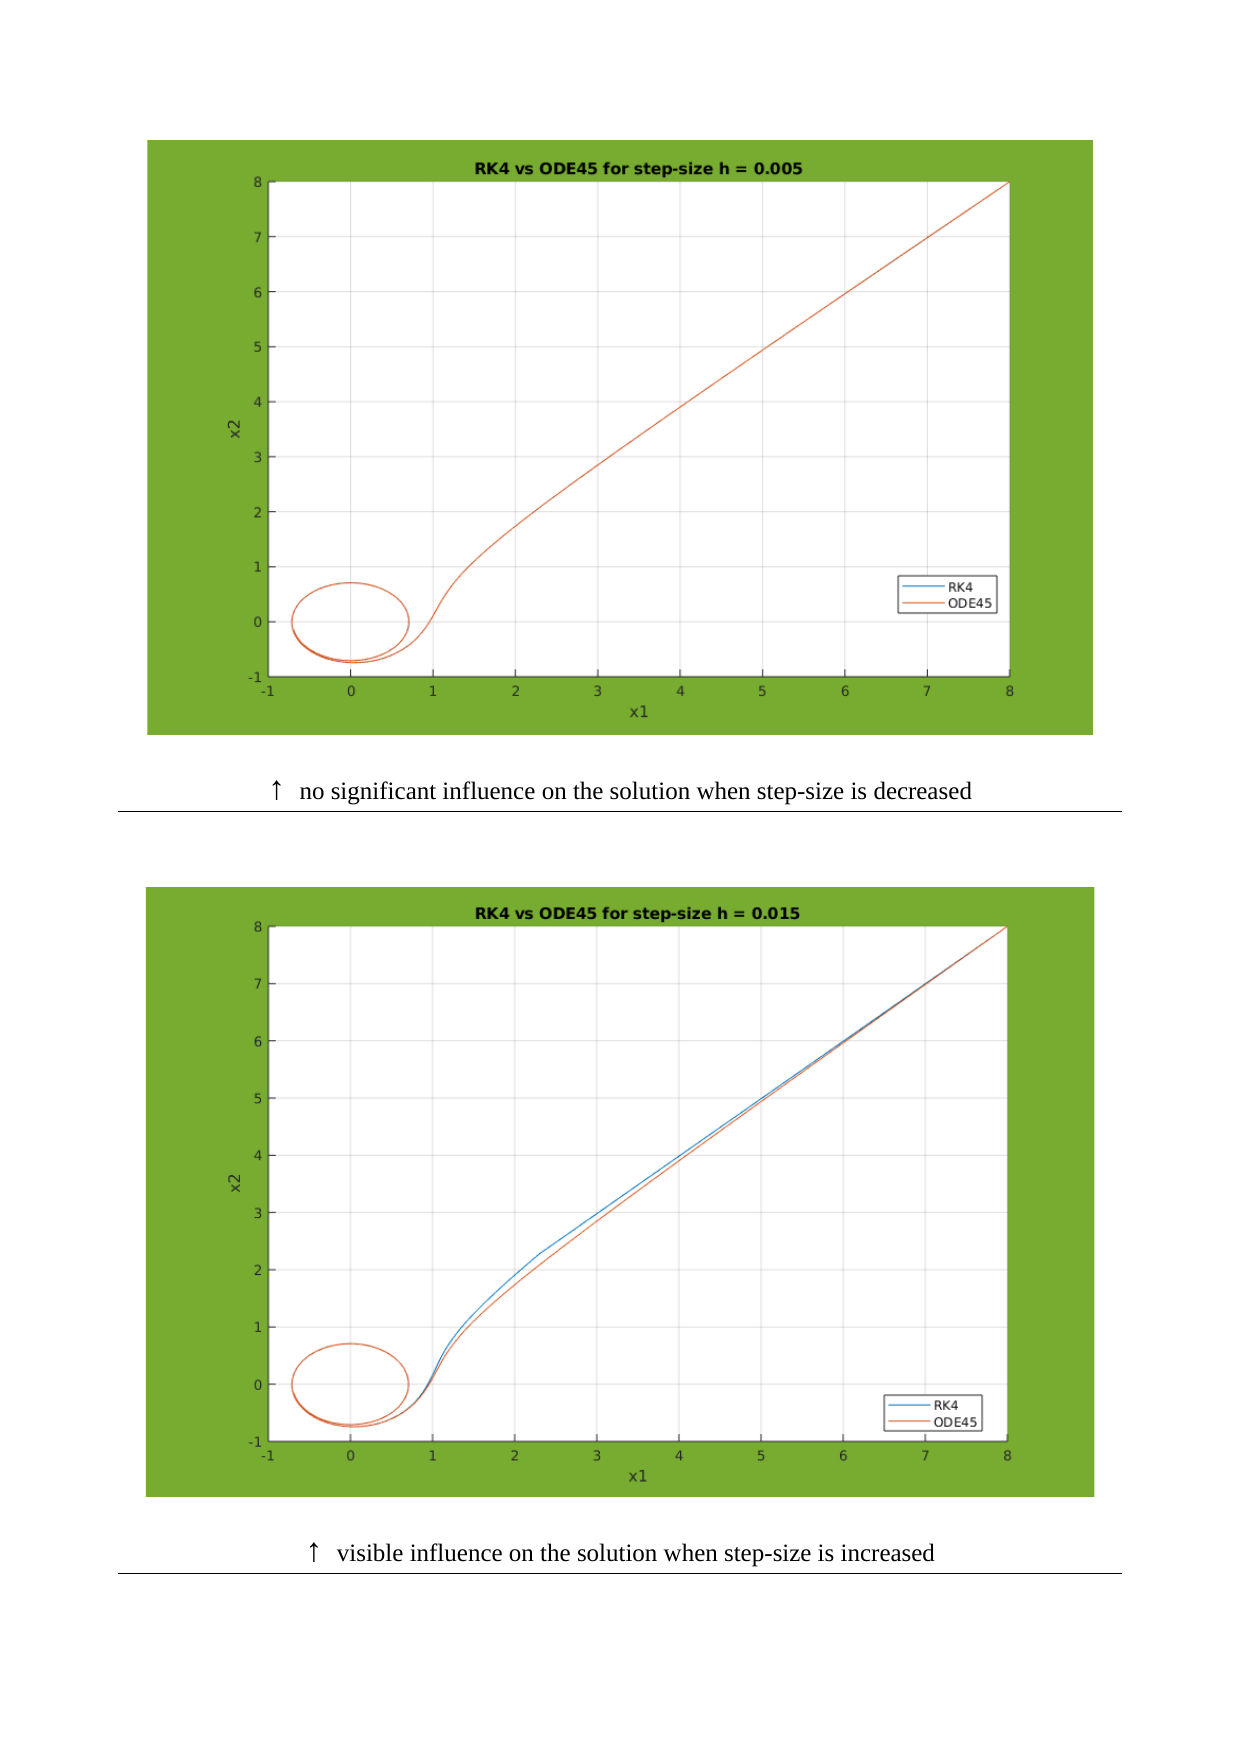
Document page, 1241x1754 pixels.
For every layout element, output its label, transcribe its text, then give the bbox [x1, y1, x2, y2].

text ↑ no significant influence on the solution when step-size is decreased [118, 768, 1122, 811]
text ↑ visible influence on the solution when step-size is increased [118, 1531, 1122, 1573]
picture [147, 140, 1093, 735]
picture [145, 887, 1095, 1497]
